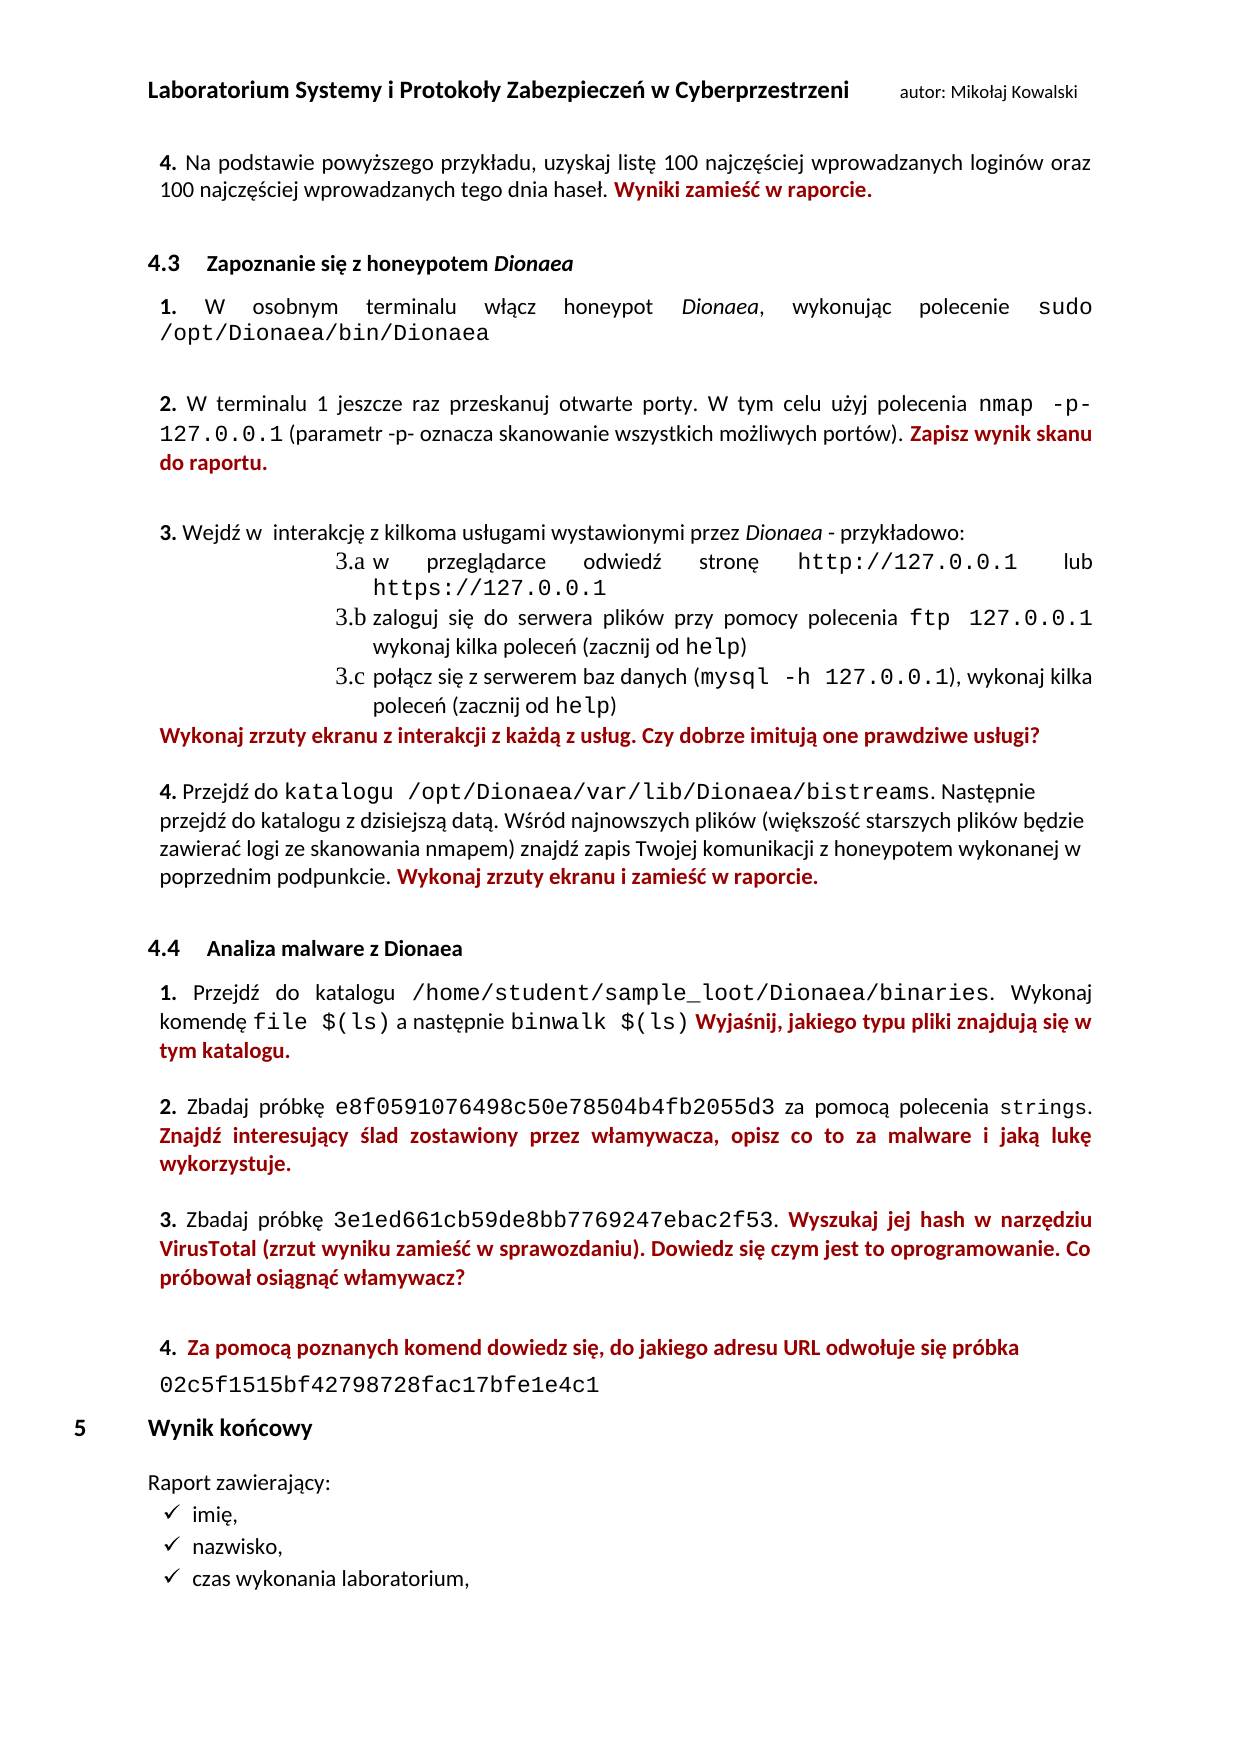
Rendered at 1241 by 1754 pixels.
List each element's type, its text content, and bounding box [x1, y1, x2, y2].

text Wykonaj zrzuty ekranu z interakcji z każdą z usług. Czy dobrze imitują one prawdziwe usługi? [159, 721, 1093, 749]
text 3. Zbadaj próbkę 3e1ed661cb59de8bb7769247ebac2f53. Wyszukaj jej hash w narzędziu VirusTotal (zrzut wyniku zamieść w sprawozdaniu). Dowiedz się czym jest to oprogramowanie. Co próbował osiągnąć włamywacz? [159, 1205, 1093, 1291]
list imię, [162, 1500, 1093, 1528]
list nazwisko, [162, 1532, 1093, 1560]
list zaloguj się do serwera plików przy pomocy polecenia ftp 127.0.0.1 wykonaj kilka poleceń (zacznij od help) [335, 602, 1093, 661]
text Raport zawierający: [148, 1468, 1093, 1496]
text 2. W terminalu 1 jeszcze raz przeskanuj otwarte porty. W tym celu użyj polecenia nmap -p- 127.0.0.1 (parametr -p- oznacza skanowanie wszystkich możliwych portów). Zapisz wynik skanu do raportu. [159, 389, 1093, 476]
subtitle Zapoznanie się z honeypotem Dionaea [148, 247, 1093, 277]
list w przeglądarce odwiedź stronę http://127.0.0.1 lub https://127.0.0.1 [335, 546, 1093, 602]
text 4. Przejdź do katalogu /opt/Dionaea/var/lib/Dionaea/bistreams. Następnie przejdź do katalogu z dzisiejszą datą. Wśród najnowszych plików (większość starszych plików będzie zawierać logi ze skanowania nmapem) znajdź zapis Twojej komunikacji z honeypotem wykonanej w poprzednim podpunkcie. Wykonaj zrzuty ekranu i zamieść w raporcie. [159, 749, 1093, 890]
text 4. Za pomocą poznanych komend dowiedz się, do jakiego adresu URL odwołuje się próbka 02c5f1515bf42798728fac17bfe1e4c1 [159, 1291, 1093, 1399]
subtitle Analiza malware z Dionaea [148, 932, 1093, 963]
text 2. Zbadaj próbkę e8f0591076498c50e78504b4fb2055d3 za pomocą polecenia strings. Znajdź interesujący ślad zostawiony przez włamywacza, opisz co to za malware i jaką lukę wykorzystuje. [159, 1092, 1093, 1177]
list czas wykonania laboratorium, [162, 1564, 1093, 1592]
text 3. Wejdź w interakcję z kilkoma usługami wystawionymi przez Dionaea - przykładowo: [159, 518, 1093, 546]
list połącz się z serwerem baz danych (mysql -h 127.0.0.1), wykonaj kilka poleceń (zacznij od help) [335, 661, 1093, 721]
text 1. W osobnym terminalu włącz honeypot Dionaea, wykonując polecenie sudo /opt/Dionaea/bin/Dionaea [159, 292, 1093, 348]
text 1. Przejdź do katalogu /home/student/sample_loot/Dionaea/binaries. Wykonaj komendę file $(ls) a następnie binwalk $(ls) Wyjaśnij, jakiego typu pliki znajdują się w tym katalogu. [159, 978, 1093, 1064]
text 4. Na podstawie powyższego przykładu, uzyskaj listę 100 najczęściej wprowadzanych loginów oraz 100 najczęściej wprowadzanych tego dnia haseł. Wyniki zamieść w raporcie. [159, 148, 1093, 204]
subtitle Wynik końcowy [74, 1412, 1093, 1443]
